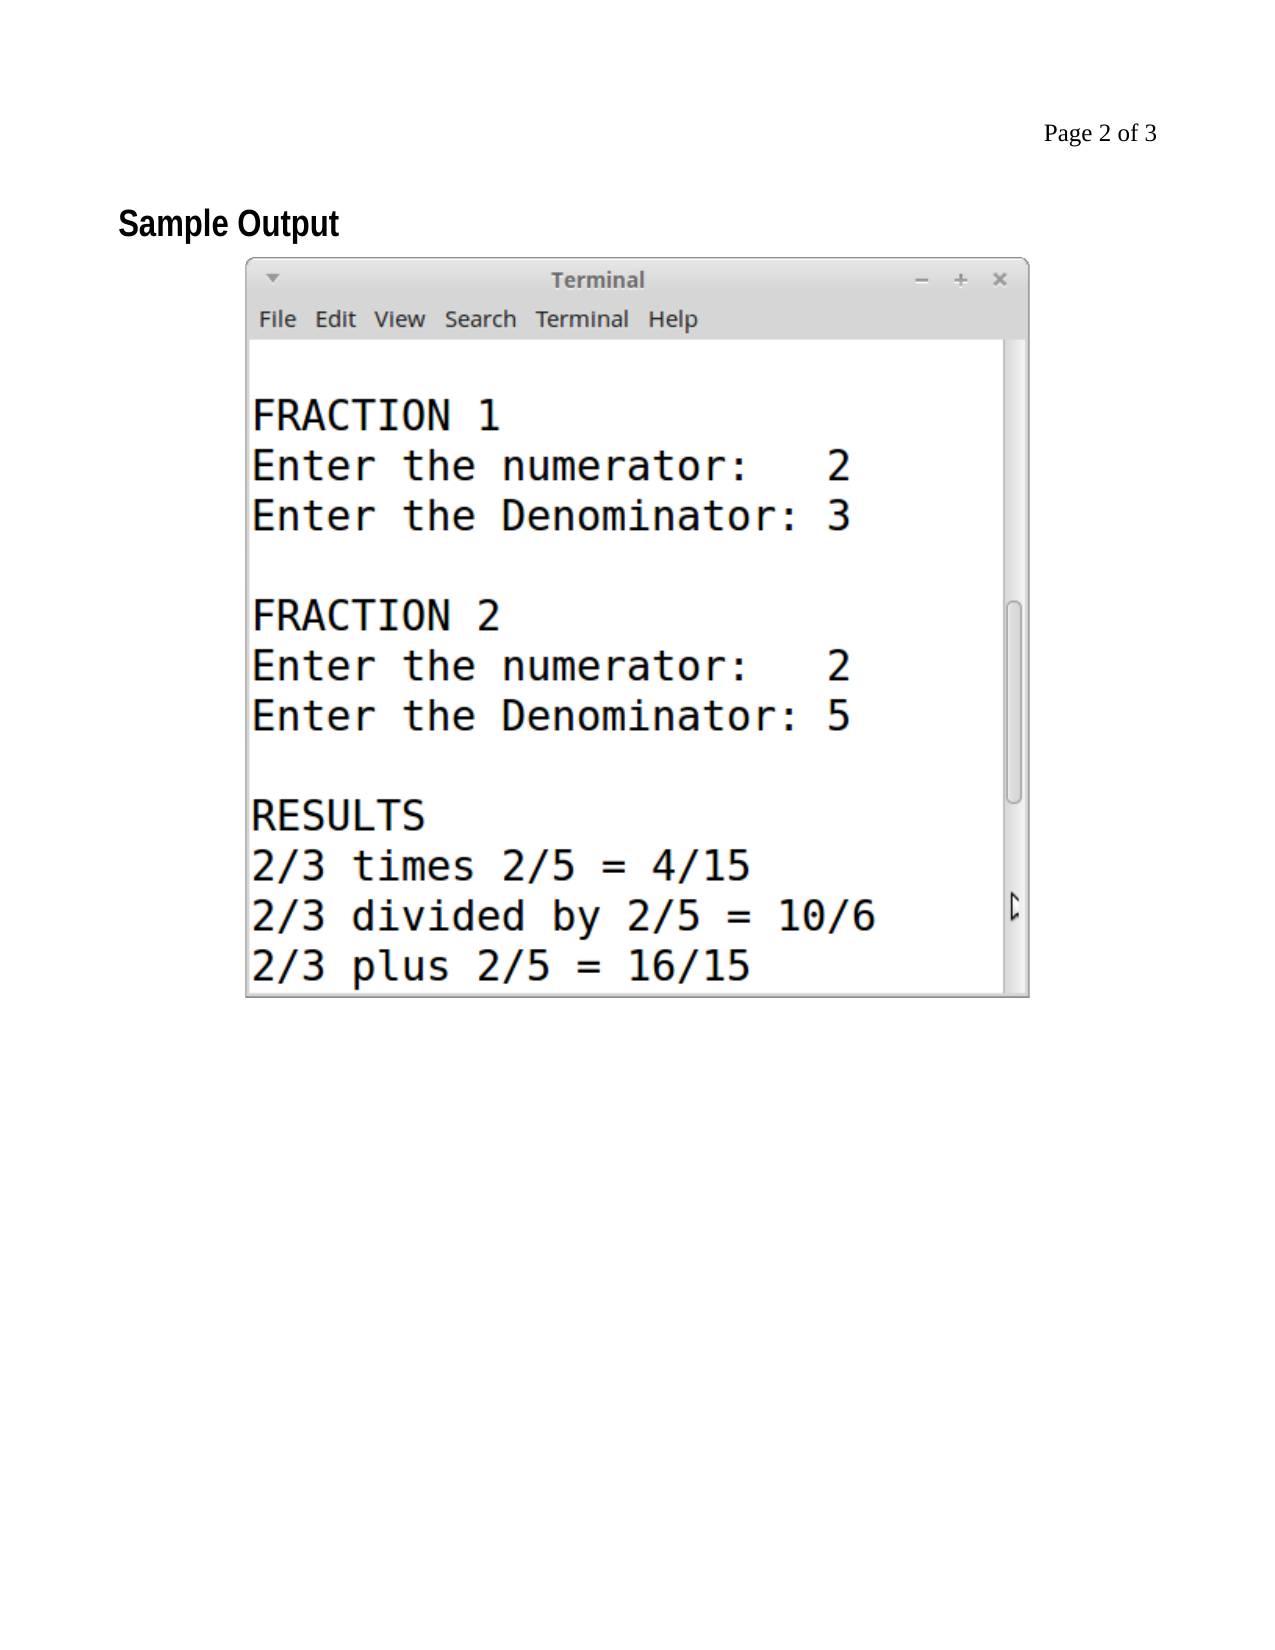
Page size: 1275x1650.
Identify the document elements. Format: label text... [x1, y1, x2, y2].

subtitle Sample Output [118, 201, 1157, 245]
picture [245, 257, 1030, 998]
